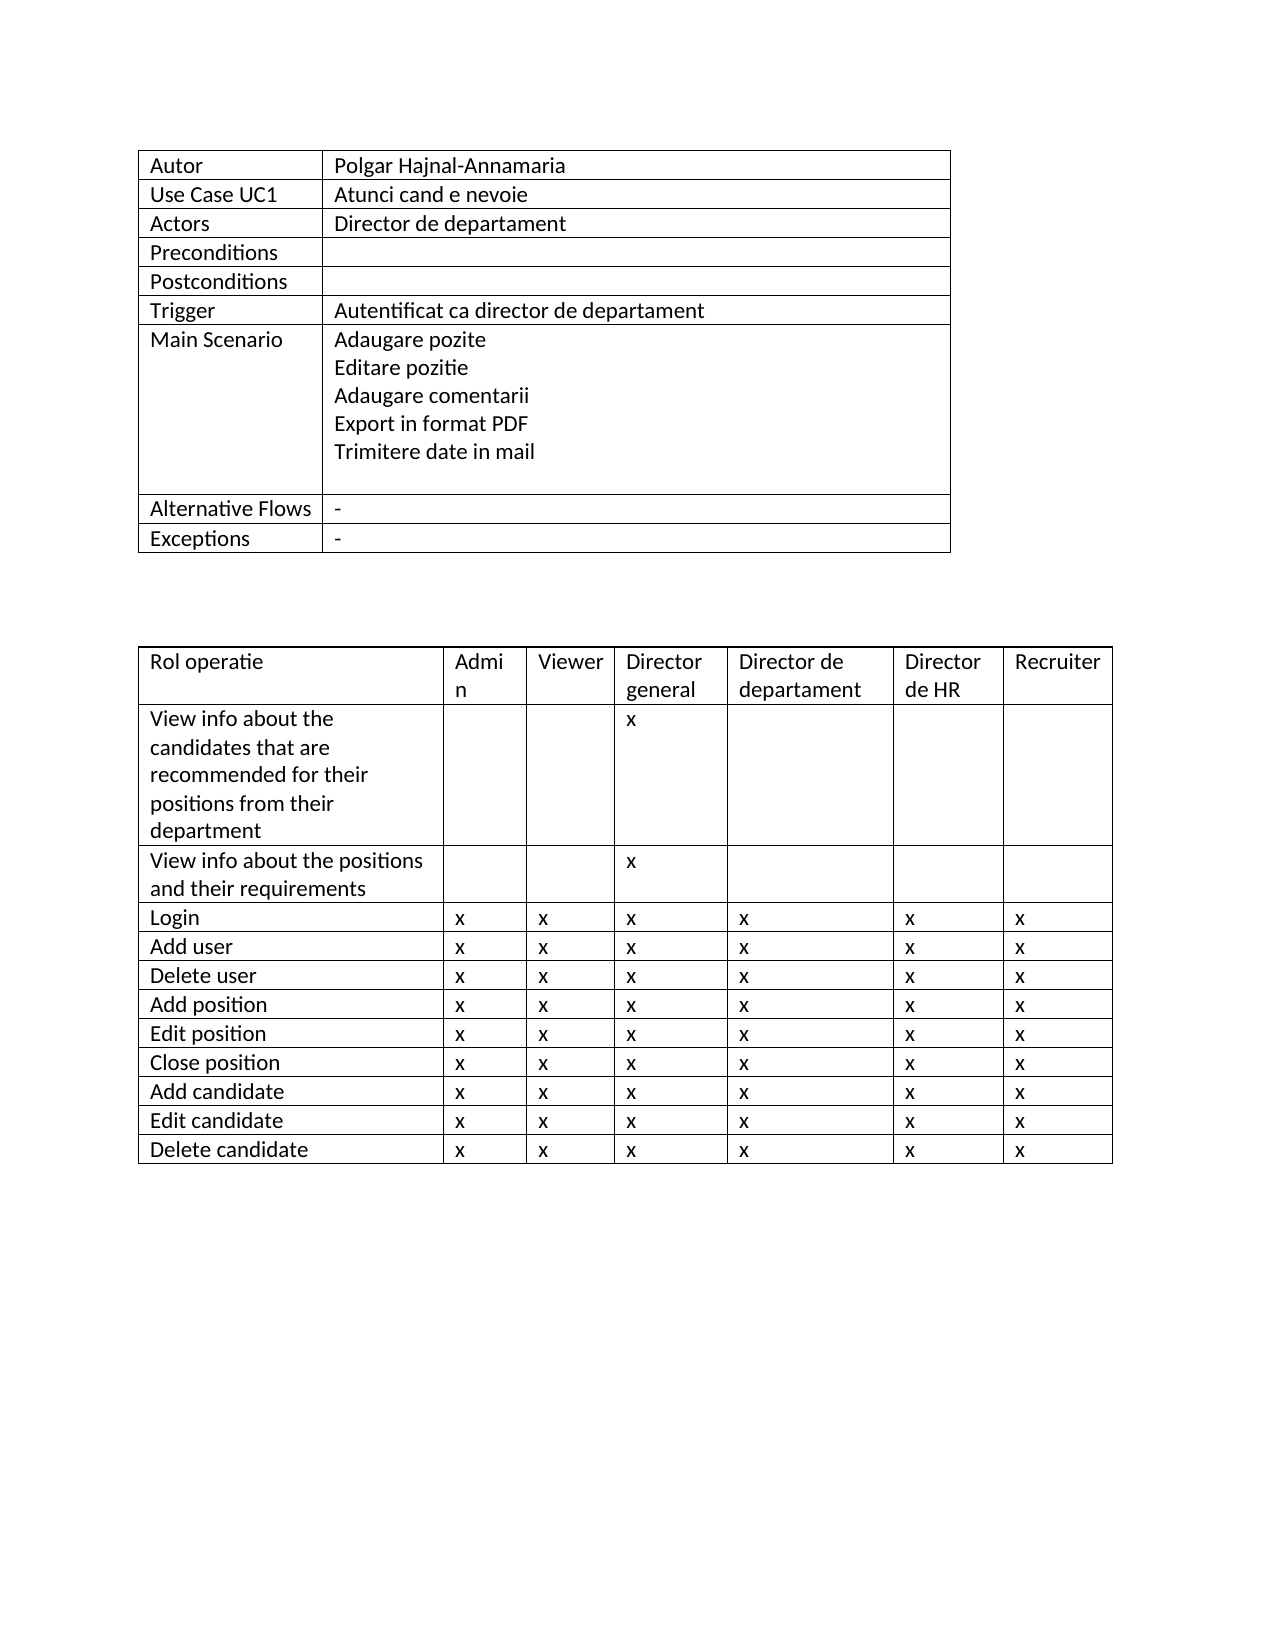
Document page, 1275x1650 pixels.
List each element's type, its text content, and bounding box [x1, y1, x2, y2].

table_cell x [894, 1135, 1003, 1163]
table_cell View info about the candidates that are recommended for their positions from their department [139, 705, 443, 845]
table_cell x [527, 1135, 614, 1163]
table_cell x [527, 1048, 614, 1076]
table_header Director de HR [894, 648, 1003, 703]
table_cell Exceptions [139, 524, 322, 552]
table_cell x [1004, 1077, 1112, 1105]
table_cell Alternative Flows [139, 495, 322, 523]
table_cell x [728, 1048, 893, 1076]
table_cell x [728, 1019, 893, 1047]
table_header Polgar Hajnal-Annamaria [323, 151, 950, 179]
table_cell x [527, 961, 614, 989]
table_header Director general [615, 648, 727, 703]
table_cell [728, 846, 893, 902]
table_cell Add candidate [139, 1077, 443, 1105]
table_cell x [444, 1106, 526, 1134]
table_cell Edit candidate [139, 1106, 443, 1134]
table_cell x [444, 903, 526, 931]
table_cell Autentificat ca director de departament [323, 296, 950, 324]
table_cell [444, 705, 526, 845]
table_cell x [527, 1106, 614, 1134]
table_cell [527, 705, 614, 845]
table_cell Trigger [139, 296, 322, 324]
table_cell x [444, 1048, 526, 1076]
table_cell Close position [139, 1048, 443, 1076]
table_cell x [1004, 990, 1112, 1018]
table_cell [444, 846, 526, 902]
table_cell x [444, 1077, 526, 1105]
table_cell x [615, 932, 727, 960]
table_cell Preconditions [139, 238, 322, 266]
table_cell [1004, 705, 1112, 845]
table_cell [323, 238, 950, 266]
table_cell x [527, 903, 614, 931]
table_cell x [894, 932, 1003, 960]
table_cell x [615, 903, 727, 931]
table_cell x [444, 1135, 526, 1163]
table_cell x [894, 1048, 1003, 1076]
table_cell x [894, 1019, 1003, 1047]
table_cell x [615, 705, 727, 845]
table_cell Delete candidate [139, 1135, 443, 1163]
table_cell Login [139, 903, 443, 931]
table_cell Add position [139, 990, 443, 1018]
table_cell Director de departament [323, 209, 950, 237]
table_cell x [894, 1077, 1003, 1105]
table_cell x [444, 961, 526, 989]
table_cell x [527, 990, 614, 1018]
table_cell x [1004, 1019, 1112, 1047]
table_cell x [615, 1048, 727, 1076]
table_cell [1004, 846, 1112, 902]
table_cell x [894, 990, 1003, 1018]
table_header Director de departament [728, 648, 893, 703]
table_header Recruiter [1004, 648, 1112, 703]
table_cell x [894, 903, 1003, 931]
table_cell [323, 267, 950, 295]
table_cell x [728, 932, 893, 960]
table_cell View info about the positions and their requirements [139, 846, 443, 902]
table_cell [894, 846, 1003, 902]
table_cell x [615, 846, 727, 902]
table_cell x [527, 1019, 614, 1047]
table_cell x [894, 961, 1003, 989]
table_cell x [1004, 1048, 1112, 1076]
table_cell x [728, 990, 893, 1018]
table_cell [728, 705, 893, 845]
table_header Viewer [527, 648, 614, 703]
table_cell x [615, 1135, 727, 1163]
table_cell Main Scenario [139, 325, 322, 493]
table_cell Actors [139, 209, 322, 237]
table_cell Atunci cand e nevoie [323, 180, 950, 208]
table_cell x [1004, 961, 1112, 989]
table_cell x [728, 961, 893, 989]
table_header Rol operatie [139, 648, 443, 703]
table_header Admin [444, 648, 526, 703]
table_cell Edit position [139, 1019, 443, 1047]
table_cell x [728, 903, 893, 931]
table_cell x [527, 1077, 614, 1105]
table_cell Use Case UC1 [139, 180, 322, 208]
table_cell x [728, 1077, 893, 1105]
table_cell - [323, 524, 950, 552]
table_cell x [1004, 1135, 1112, 1163]
table_cell x [615, 990, 727, 1018]
table_cell x [728, 1135, 893, 1163]
table_cell x [444, 990, 526, 1018]
table_cell x [728, 1106, 893, 1134]
table_cell - [323, 495, 950, 523]
table_cell Add user [139, 932, 443, 960]
table_cell Postconditions [139, 267, 322, 295]
table_cell x [615, 1106, 727, 1134]
table_cell x [444, 1019, 526, 1047]
table_cell x [527, 932, 614, 960]
table_cell x [1004, 1106, 1112, 1134]
table_cell x [615, 1077, 727, 1105]
table_cell x [894, 1106, 1003, 1134]
table_cell x [615, 961, 727, 989]
table_cell x [615, 1019, 727, 1047]
table_cell Adaugare pozite Editare pozitie Adaugare comentarii Export in format PDF Trimitere date in mail [323, 325, 950, 493]
table_header Autor [139, 151, 322, 179]
table_cell [894, 705, 1003, 845]
table_cell Delete user [139, 961, 443, 989]
table_cell x [1004, 932, 1112, 960]
table_cell x [1004, 903, 1112, 931]
table_cell [527, 846, 614, 902]
table_cell x [444, 932, 526, 960]
